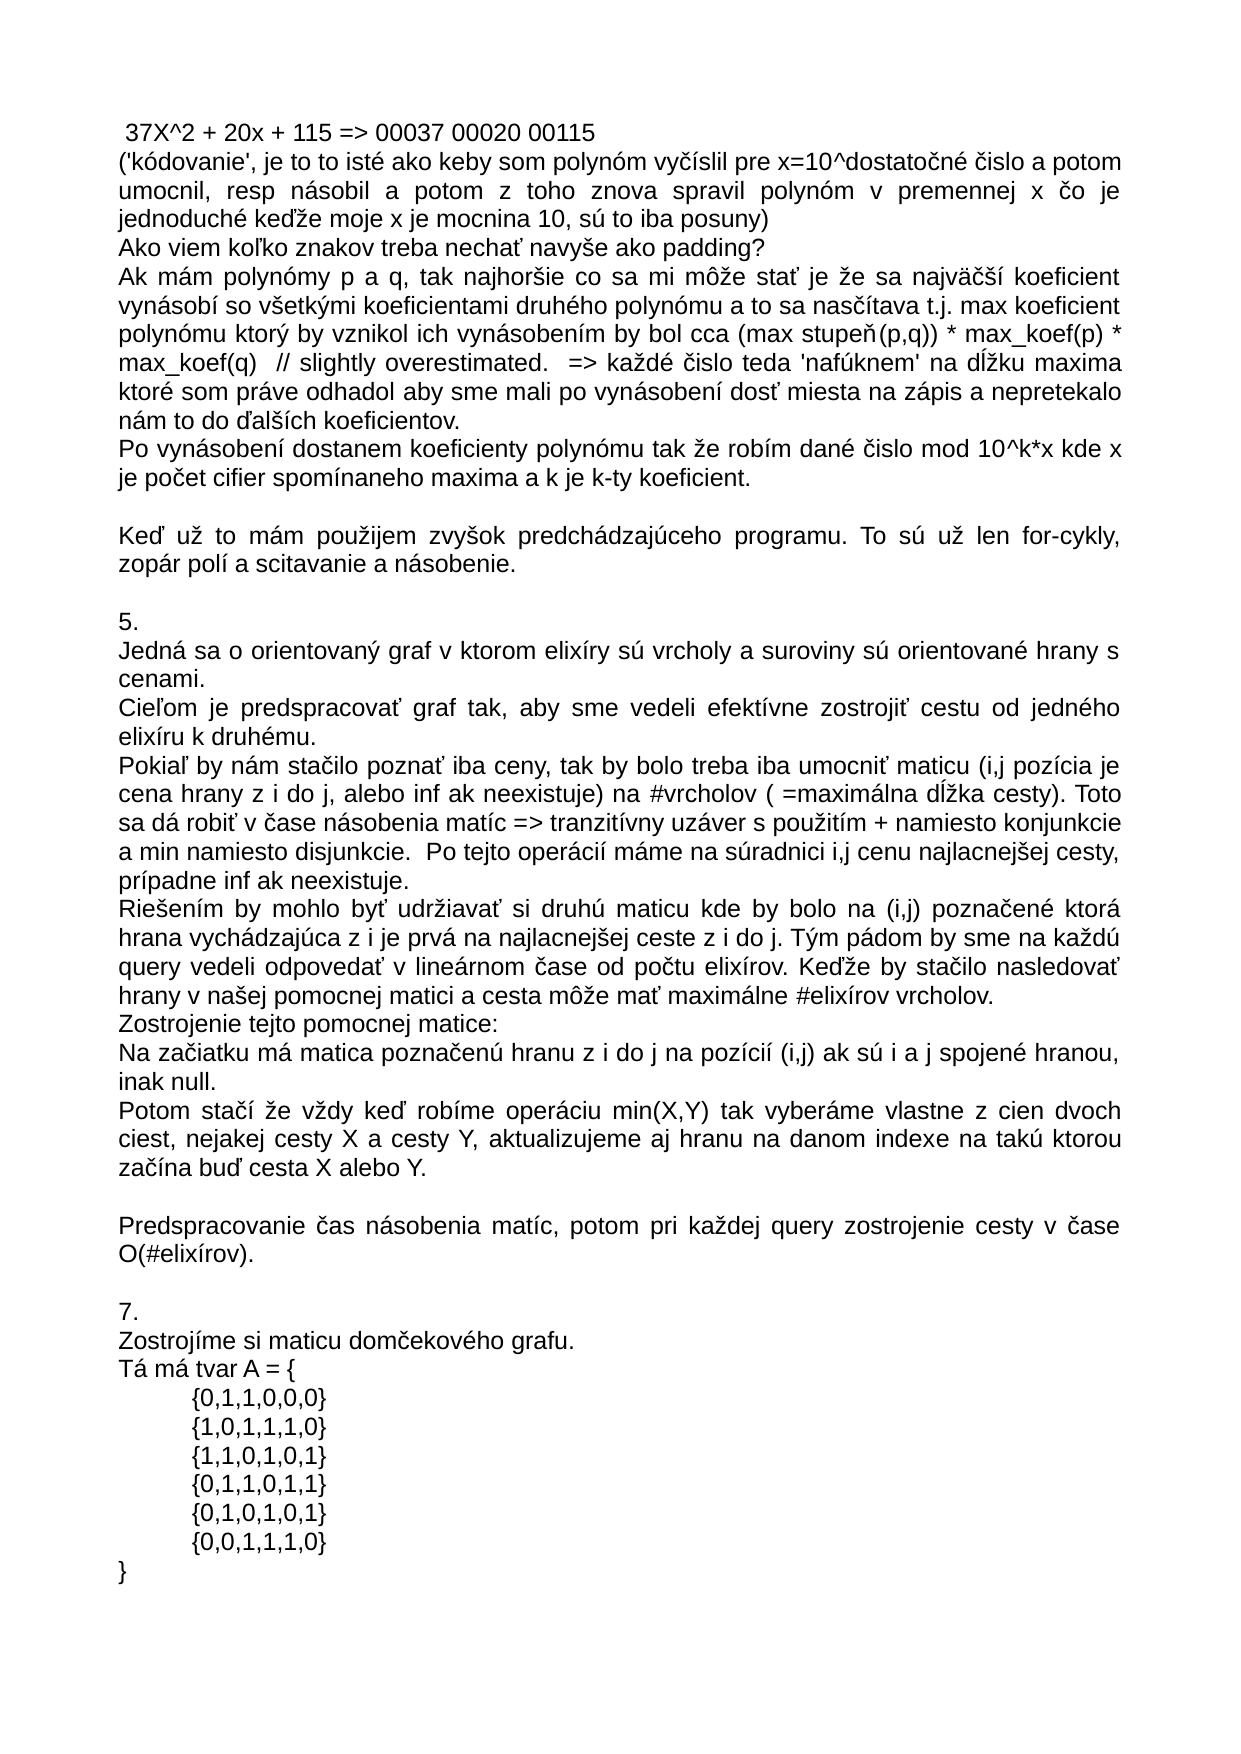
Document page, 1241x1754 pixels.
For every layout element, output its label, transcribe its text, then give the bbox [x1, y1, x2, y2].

text Zostrojenie tejto pomocnej matice: [118, 1009, 1122, 1038]
text Predspracovanie čas násobenia matíc, potom pri každej query zostrojenie cesty v čase O(#elixírov). [118, 1211, 1122, 1268]
text {0,1,1,0,1,1} [118, 1469, 1122, 1498]
text Zostrojíme si maticu domčekového grafu. [118, 1326, 1122, 1354]
text Ak mám polynómy p a q, tak najhoršie co sa mi môže stať je že sa najväčší koeficient vynásobí so všetkými koeficientami druhého polynómu a to sa nasčítava t.j. max koeficient polynómu ktorý by vznikol ich vynásobením by bol cca (max stupeň(p,q)) * max_koef(p) * max_koef(q) // slightly overestimated. => každé čislo teda 'nafúknem' na dĺžku maxima ktoré som práve odhadol aby sme mali po vynásobení dosť miesta na zápis a nepretekalo nám to do ďalších koeficientov. [118, 262, 1122, 434]
text ('kódovanie', je to to isté ako keby som polynóm vyčíslil pre x=10^dostatočné čislo a potom umocnil, resp násobil a potom z toho znova spravil polynóm v premennej x čo je jednoduché keďže moje x je mocnina 10, sú to iba posuny) [118, 147, 1122, 233]
text 37X^2 + 20x + 115 => 00037 00020 00115 [118, 118, 1122, 147]
text 5. [118, 607, 1122, 636]
text {0,1,1,0,0,0} [118, 1383, 1122, 1412]
text {0,1,0,1,0,1} [118, 1498, 1122, 1527]
text Jedná sa o orientovaný graf v ktorom elixíry sú vrcholy a suroviny sú orientované hrany s cenami. [118, 636, 1122, 693]
text } [118, 1556, 1122, 1584]
text Tá má tvar A = { [118, 1354, 1122, 1383]
text 7. [118, 1297, 1122, 1326]
text Pokiaľ by nám stačilo poznať iba ceny, tak by bolo treba iba umocniť maticu (i,j pozícia je cena hrany z i do j, alebo inf ak neexistuje) na #vrcholov ( =maximálna dĺžka cesty). Toto sa dá robiť v čase násobenia matíc => tranzitívny uzáver s použitím + namiesto konjunkcie a min namiesto disjunkcie. Po tejto operácií máme na súradnici i,j cenu najlacnejšej cesty, prípadne inf ak neexistuje. [118, 751, 1122, 894]
text {1,1,0,1,0,1} [118, 1441, 1122, 1469]
text Keď už to mám použijem zvyšok predchádzajúceho programu. To sú už len for-cykly, zopár polí a scitavanie a násobenie. [118, 521, 1122, 578]
text Potom stačí že vždy keď robíme operáciu min(X,Y) tak vyberáme vlastne z cien dvoch ciest, nejakej cesty X a cesty Y, aktualizujeme aj hranu na danom indexe na takú ktorou začína buď cesta X alebo Y. [118, 1096, 1122, 1182]
text Na začiatku má matica poznačenú hranu z i do j na pozícií (i,j) ak sú i a j spojené hranou, inak null. [118, 1038, 1122, 1096]
text Po vynásobení dostanem koeficienty polynómu tak že robím dané čislo mod 10^k*x kde x je počet cifier spomínaneho maxima a k je k-ty koeficient. [118, 434, 1122, 492]
text Ako viem koľko znakov treba nechať navyše ako padding? [118, 233, 1122, 262]
text Cieľom je predspracovať graf tak, aby sme vedeli efektívne zostrojiť cestu od jedného elixíru k druhému. [118, 693, 1122, 751]
text {0,0,1,1,1,0} [118, 1527, 1122, 1556]
text Riešením by mohlo byť udržiavať si druhú maticu kde by bolo na (i,j) poznačené ktorá hrana vychádzajúca z i je prvá na najlacnejšej ceste z i do j. Tým pádom by sme na každú query vedeli odpovedať v lineárnom čase od počtu elixírov. Keďže by stačilo nasledovať hrany v našej pomocnej matici a cesta môže mať maximálne #elixírov vrcholov. [118, 894, 1122, 1009]
text {1,0,1,1,1,0} [118, 1412, 1122, 1441]
